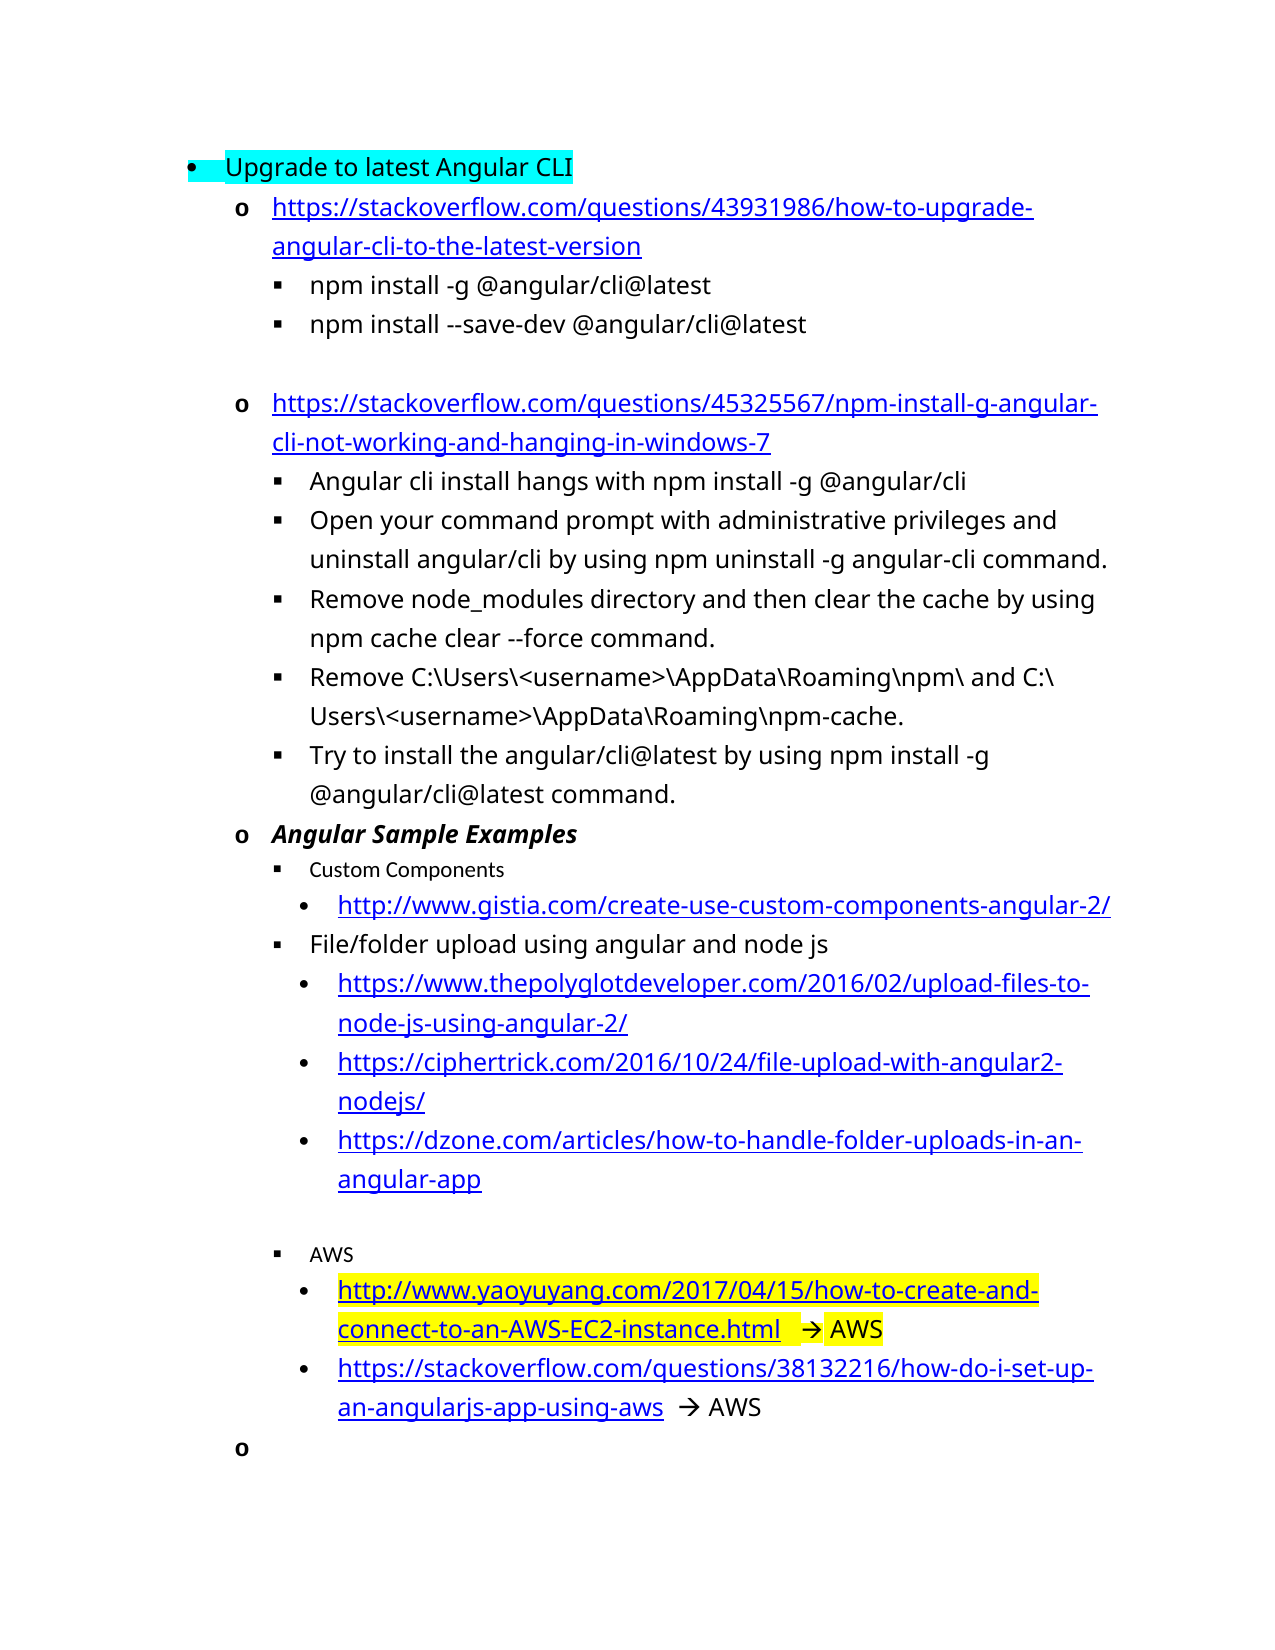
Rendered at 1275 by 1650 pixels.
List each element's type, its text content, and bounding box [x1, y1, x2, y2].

list AWS [272, 1240, 1125, 1268]
list Remove C:\Users\<username>\AppData\Roaming\npm\ and C:\Users\<username>\AppData\Roaming\npm-cache. [272, 659, 1125, 733]
list Try to install the angular/cli@latest by using npm install -g @angular/cli@latest command. [272, 738, 1125, 811]
list Remove node_modules directory and then clear the cache by using npm cache clear --force command. [272, 581, 1125, 654]
list Open your command prompt with administrative privileges and uninstall angular/cli by using npm uninstall -g angular-cli command. [272, 503, 1125, 576]
list Angular cli install hangs with npm install -g @angular/cli [272, 464, 1125, 498]
list npm install --save-dev @angular/cli@latest [272, 307, 1125, 341]
list https://ciphertrick.com/2016/10/24/file-upload-with-angular2-nodejs/ [300, 1044, 1125, 1118]
list https://www.thepolyglotdeveloper.com/2016/02/upload-files-to-node-js-using-angular-2/ [300, 966, 1125, 1039]
list Upgrade to latest Angular CLI [187, 150, 1125, 184]
list https://stackoverflow.com/questions/43931986/how-to-upgrade-angular-cli-to-the-latest-version [234, 189, 1125, 263]
list npm install -g @angular/cli@latest [272, 268, 1125, 302]
list https://dzone.com/articles/how-to-handle-folder-uploads-in-an-angular-app [300, 1123, 1125, 1196]
list Angular Sample Examples [234, 816, 1125, 851]
list https://stackoverflow.com/questions/38132216/how-do-i-set-up-an-angularjs-app-using-aws  AWS [300, 1351, 1125, 1424]
list Custom Components [272, 856, 1125, 884]
list File/folder upload using angular and node js [272, 927, 1125, 961]
list http://www.gistia.com/create-use-custom-components-angular-2/ [300, 888, 1125, 922]
list http://www.yaoyuyang.com/2017/04/15/how-to-create-and-connect-to-an-AWS-EC2-instance.html  AWS [300, 1272, 1125, 1346]
list https://stackoverflow.com/questions/45325567/npm-install-g-angular-cli-not-working-and-hanging-in-windows-7 [234, 385, 1125, 459]
